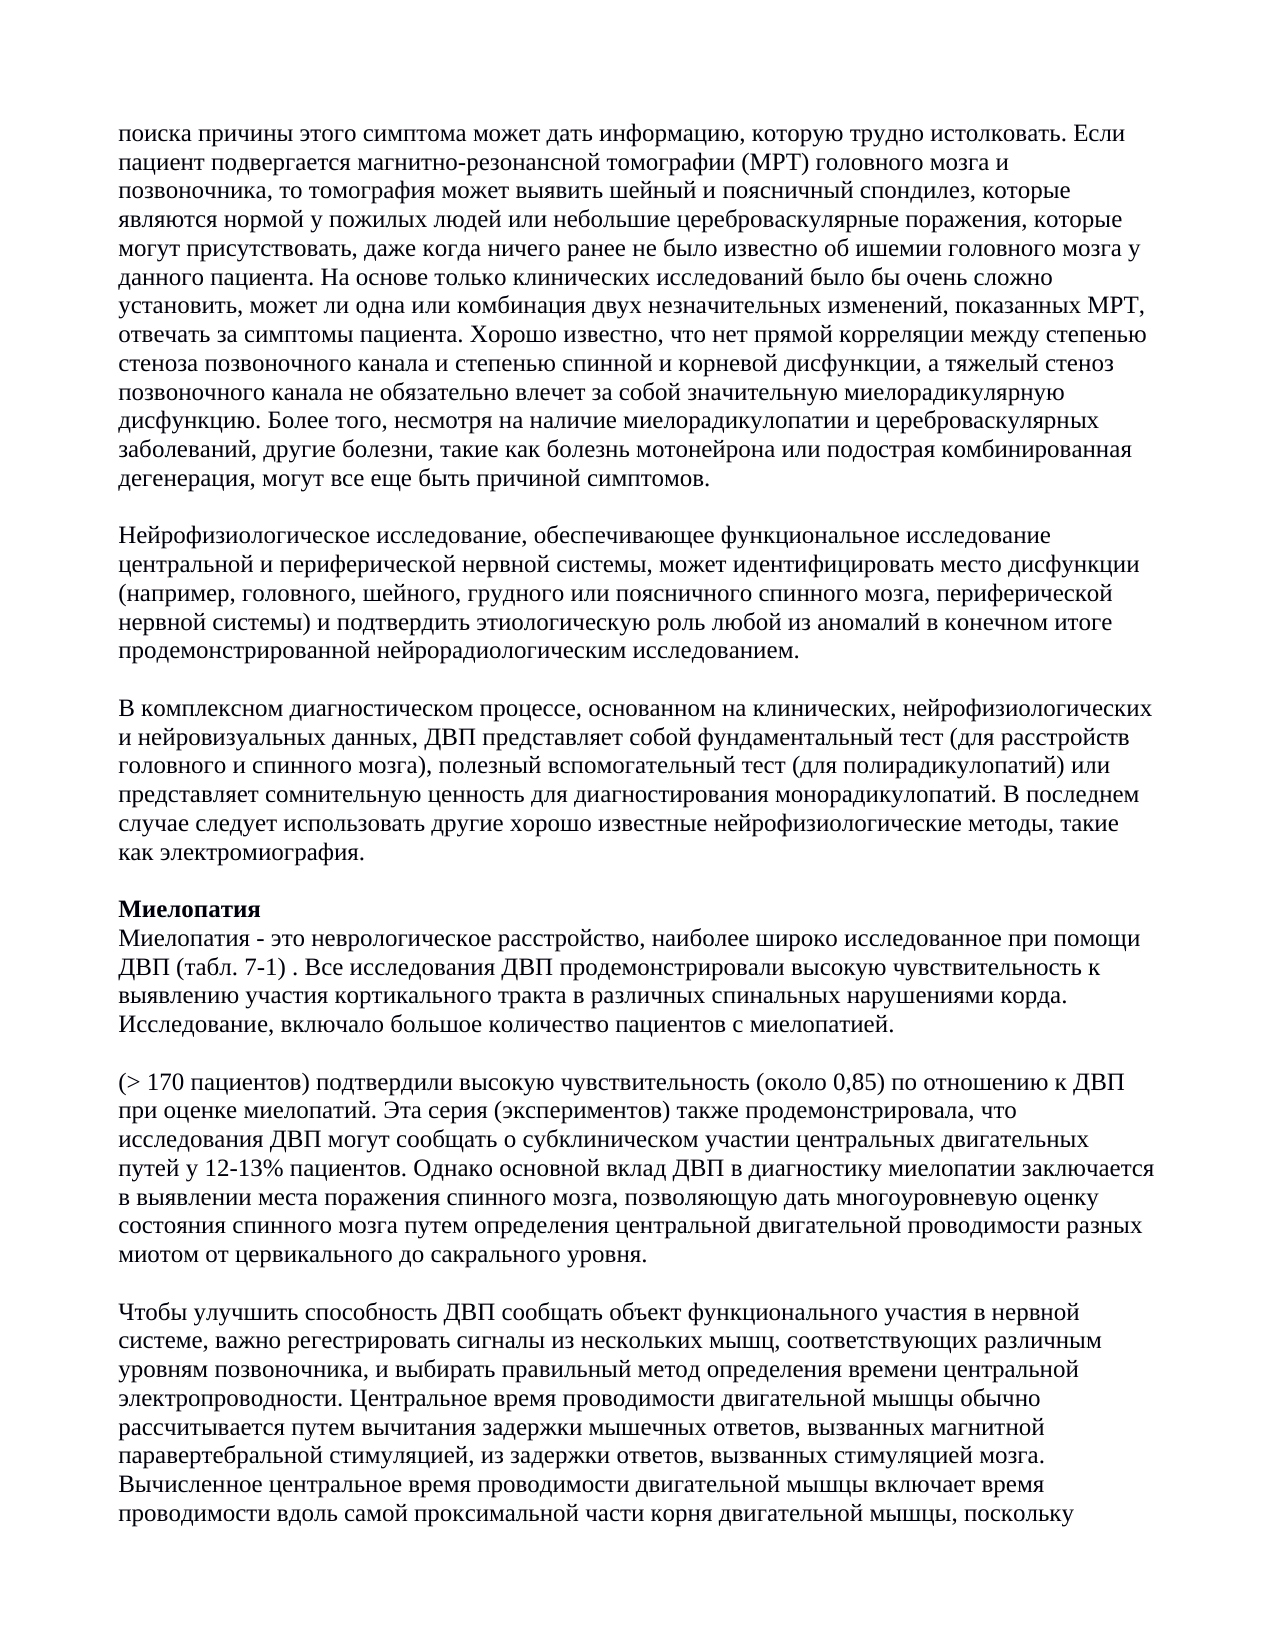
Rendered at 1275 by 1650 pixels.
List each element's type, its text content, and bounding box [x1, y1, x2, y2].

text Чтобы улучшить способность ДВП сообщать объект функционального участия в нервной системе, важно регестрировать сигналы из нескольких мышц, соответствующих различным уровням позвоночника, и выбирать правильный метод определения времени центральной электропроводности. Центральное время проводимости двигательной мышцы обычно рассчитывается путем вычитания задержки мышечных ответов, вызванных магнитной паравертебральной стимуляцией, из задержки ответов, вызванных стимуляцией мозга. Вычисленное центральное время проводимости двигательной мышцы включает время проводимости вдоль самой проксимальной части корня двигательной мышцы, поскольку [118, 1297, 1157, 1527]
text Миелопатия - это неврологическое расстройство, наиболее широко исследованное при помощи ДВП (табл. 7-1) . Все исследования ДВП продемонстрировали высокую чувствительность к выявлению участия кортикального тракта в различных спинальных нарушениями корда. Исследование, включало большое количество пациентов с миелопатией. [118, 923, 1157, 1038]
text Нейрофизиологическое исследование, обеспечивающее функциональное исследование центральной и периферической нервной системы, может идентифицировать место дисфункции (например, головного, шейного, грудного или поясничного спинного мозга, периферической нервной системы) и подтвердить этиологическую роль любой из аномалий в конечном итоге продемонстрированной нейрорадиологическим исследованием. [118, 521, 1157, 664]
text Миелопатия [118, 894, 1157, 923]
text (> 170 пациентов) подтвердили высокую чувствительность (около 0,85) по отношению к ДВП при оценке миелопатий. Эта серия (экспериментов) также продемонстрировала, что исследования ДВП могут сообщать о субклиническом участии центральных двигательных путей у 12-13% пациентов. Однако основной вклад ДВП в диагностику миелопатии заключается в выявлении места поражения спинного мозга, позволяющую дать многоуровневую оценку состояния спинного мозга путем определения центральной двигательной проводимости разных миотом от цервикального до сакрального уровня. [118, 1067, 1157, 1268]
text В комплексном диагностическом процессе, основанном на клинических, нейрофизиологических и нейровизуальных данных, ДВП представляет собой фундаментальный тест (для расстройств головного и спинного мозга), полезный вспомогательный тест (для полирадикулопатий) или представляет сомнительную ценность для диагностирования монорадикулопатий. В последнем случае следует использовать другие хорошо известные нейрофизиологические методы, такие как электромиография. [118, 693, 1157, 866]
text поиска причины этого симптома может дать информацию, которую трудно истолковать. Если пациент подвергается магнитно-резонансной томографии (МРТ) головного мозга и позвоночника, то томография может выявить шейный и поясничный спондилез, которые являются нормой у пожилых людей или небольшие цереброваскулярные поражения, которые могут присутствовать, даже когда ничего ранее не было известно об ишемии головного мозга у данного пациента. На основе только клинических исследований было бы очень сложно установить, может ли одна или комбинация двух незначительных изменений, показанных МРТ, отвечать за симптомы пациента. Хорошо известно, что нет прямой корреляции между степенью стеноза позвоночного канала и степенью спинной и корневой дисфункции, а тяжелый стеноз позвоночного канала не обязательно влечет за собой значительную миелорадикулярную дисфункцию. Более того, несмотря на наличие миелорадикулопатии и цереброваскулярных заболеваний, другие болезни, такие как болезнь мотонейрона или подострая комбинированная дегенерация, могут все еще быть причиной симптомов. [118, 118, 1157, 492]
